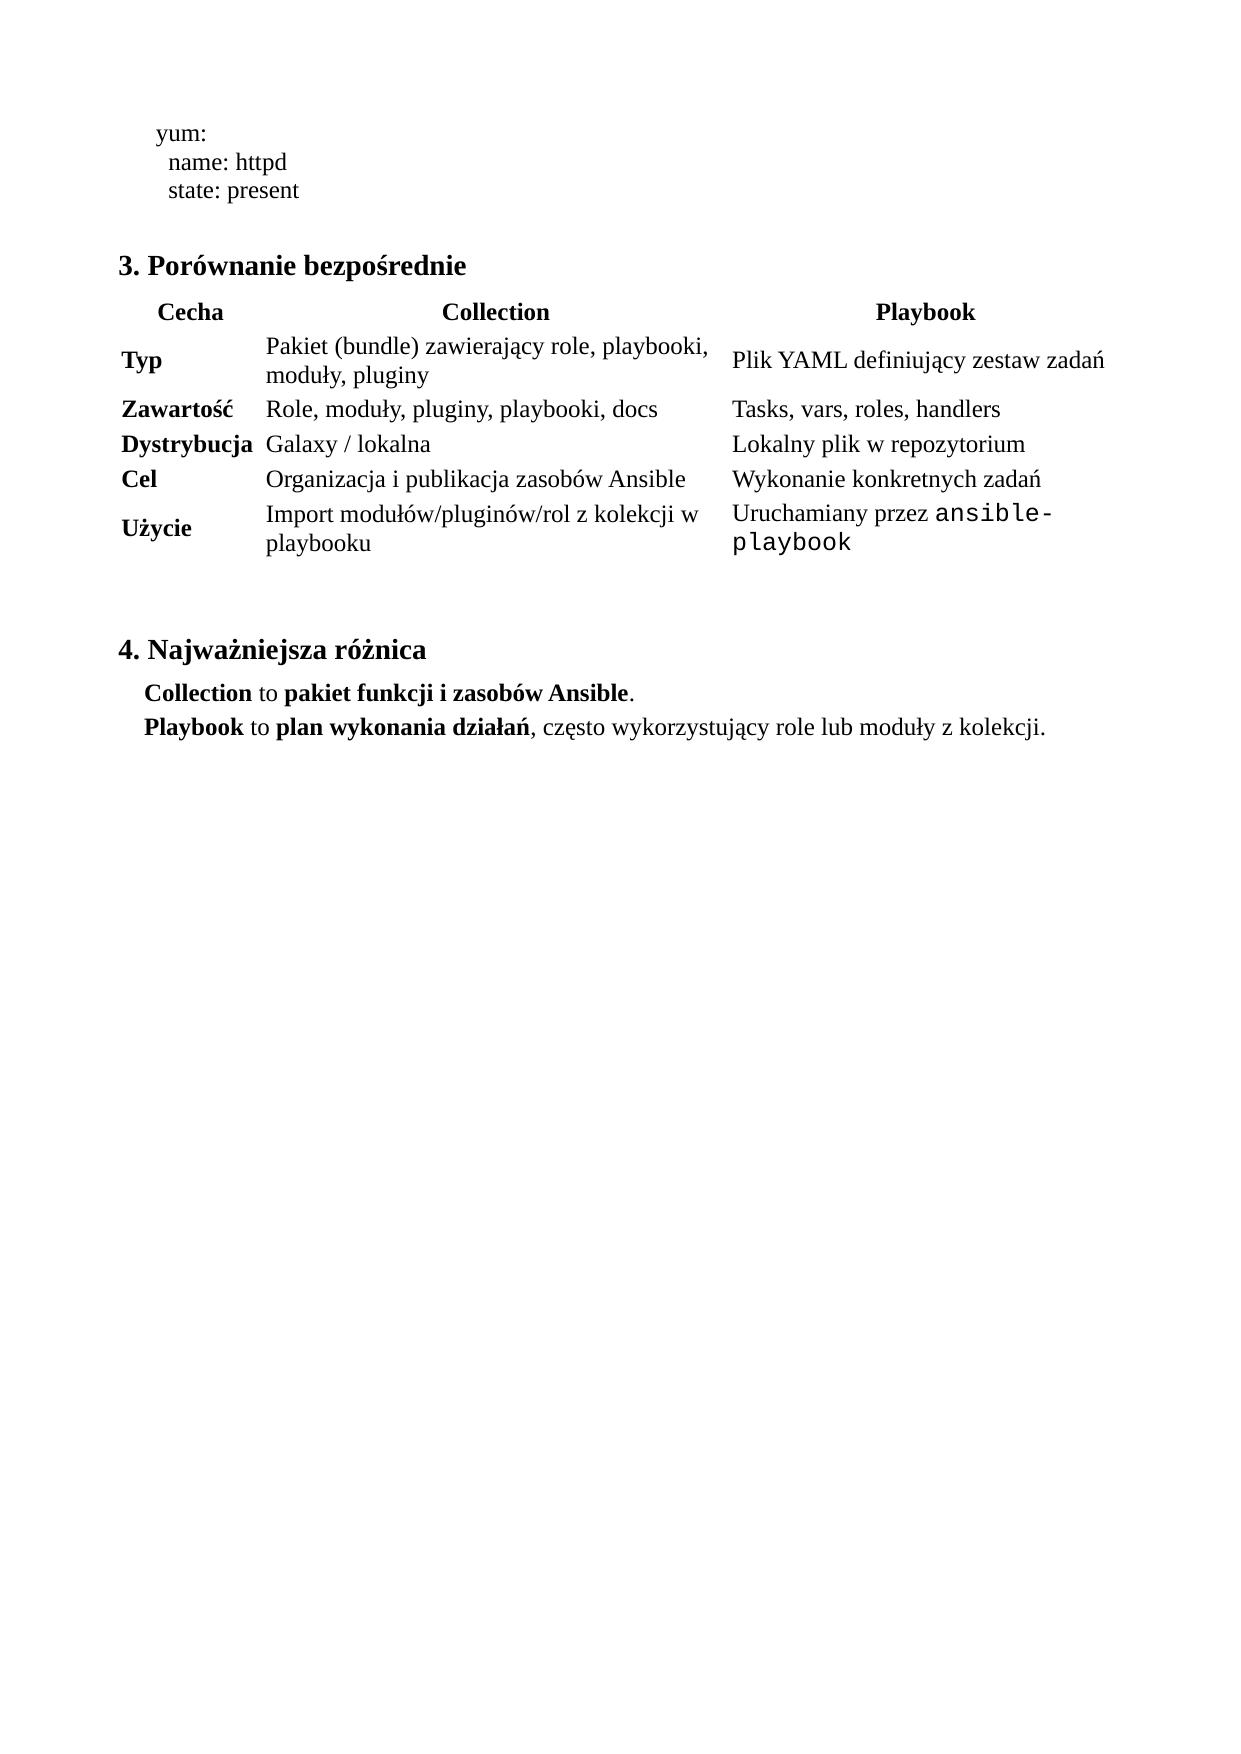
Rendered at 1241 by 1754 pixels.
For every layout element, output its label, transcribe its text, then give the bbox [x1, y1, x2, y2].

table_header Cecha [118, 294, 263, 328]
table_cell Lokalny plik w repozytorium [729, 426, 1122, 461]
table_cell Cel [118, 461, 263, 495]
table_cell Typ [118, 328, 263, 392]
table_header Playbook [729, 294, 1122, 328]
table_cell Dystrybucja [118, 426, 263, 461]
table_cell Role, moduły, pluginy, playbooki, docs [263, 392, 729, 426]
subtitle 4. Najważniejsza różnica [118, 632, 1122, 666]
subtitle 3. Porównanie bezpośrednie [118, 248, 1122, 281]
table_cell Użycie [118, 495, 263, 560]
text ✅ Collection to pakiet funkcji i zasobów Ansible. ✅ Playbook to plan wykonania działań, często wykorzystujący role lub moduły z kolekcji. [118, 678, 1122, 740]
table_cell Plik YAML definiujący zestaw zadań [729, 328, 1122, 392]
table_cell Zawartość [118, 392, 263, 426]
text yum: name: httpd state: present [118, 118, 1122, 204]
table_header Collection [263, 294, 729, 328]
table_cell Wykonanie konkretnych zadań [729, 461, 1122, 495]
table_cell Import modułów/pluginów/rol z kolekcji w playbooku [263, 495, 729, 560]
table_cell Pakiet (bundle) zawierający role, playbooki, moduły, pluginy [263, 328, 729, 392]
table_cell Uruchamiany przez ansible-playbook [729, 495, 1122, 560]
table_cell Tasks, vars, roles, handlers [729, 392, 1122, 426]
table_cell Organizacja i publikacja zasobów Ansible [263, 461, 729, 495]
table_cell Galaxy / lokalna [263, 426, 729, 461]
